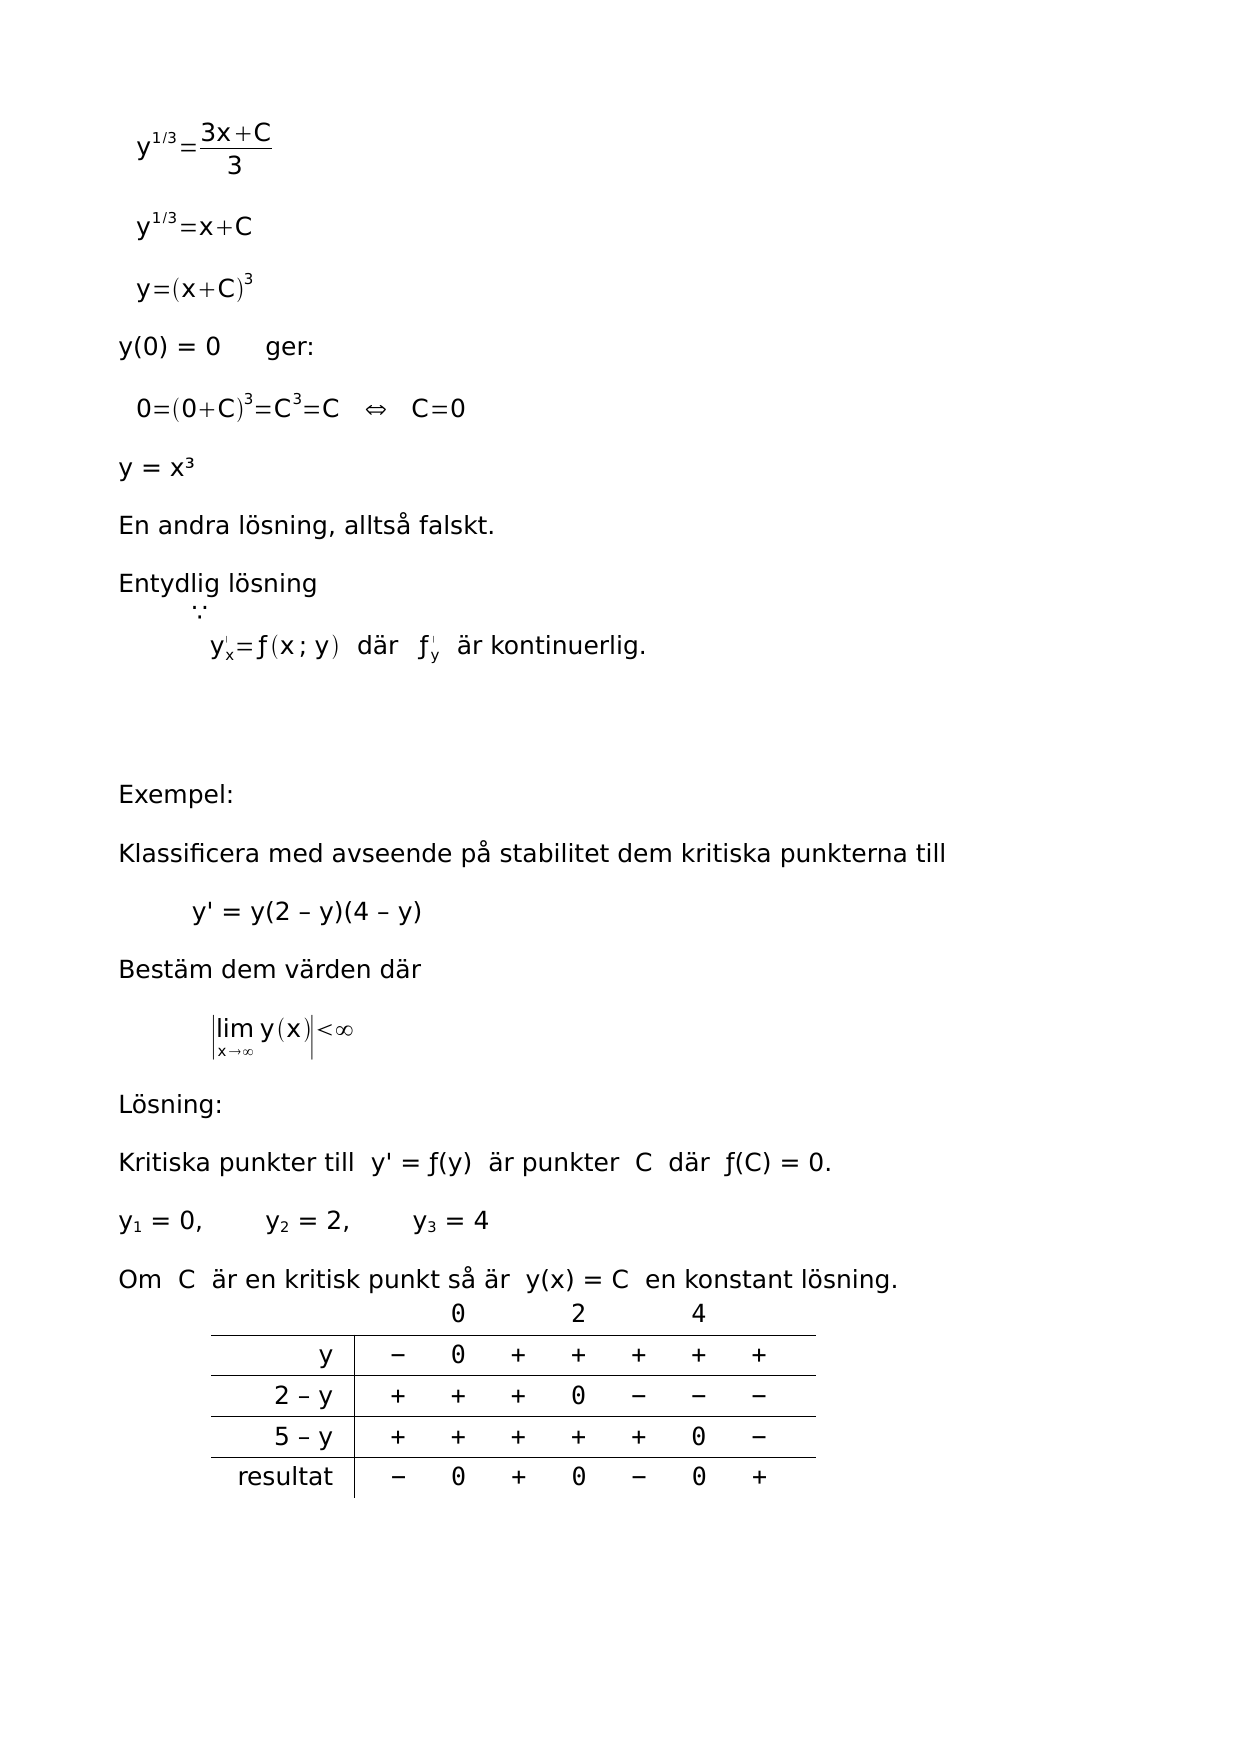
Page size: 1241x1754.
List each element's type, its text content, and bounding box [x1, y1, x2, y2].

table_cell + + + + + 0 − [355, 1417, 816, 1457]
table_cell − 0 + 0 − 0 + [355, 1458, 816, 1497]
text därär kontinuerlig. [118, 628, 1122, 664]
table_cell resultat [211, 1458, 354, 1497]
text Klassificera med avseende på stabilitet dem kritiska punkterna till [118, 839, 1122, 868]
table_cell 2 – y [211, 1376, 354, 1416]
text y = x³ [118, 453, 1122, 482]
text Om C är en kritisk punkt så är y(x) = C en konstant lösning. [118, 1265, 1122, 1294]
text Exempel: [118, 781, 1122, 810]
text y' = y(2 – y)(4 – y) [118, 897, 1122, 927]
text Kritiska punkter till y' = ƒ(y) är punkter C där ƒ(C) = 0. [118, 1148, 1122, 1177]
table_cell + + + 0 − − − [355, 1376, 816, 1416]
text y(0) = 0 ger: [118, 332, 1122, 362]
table_cell − 0 + + + + + [355, 1336, 816, 1375]
table_cell 5 – y [211, 1417, 354, 1457]
text y1 = 0, y2 = 2, y3 = 4 [118, 1206, 1122, 1236]
text En andra lösning, alltså falskt. [118, 511, 1122, 540]
table_header 0 2 4 [355, 1294, 816, 1334]
text Bestäm dem värden där [118, 956, 1122, 985]
text Entydlig lösning [118, 569, 1122, 598]
table_header [211, 1294, 354, 1334]
text ∵ [118, 598, 1122, 628]
table_cell y [211, 1336, 354, 1375]
text Lösning: [118, 1090, 1122, 1119]
